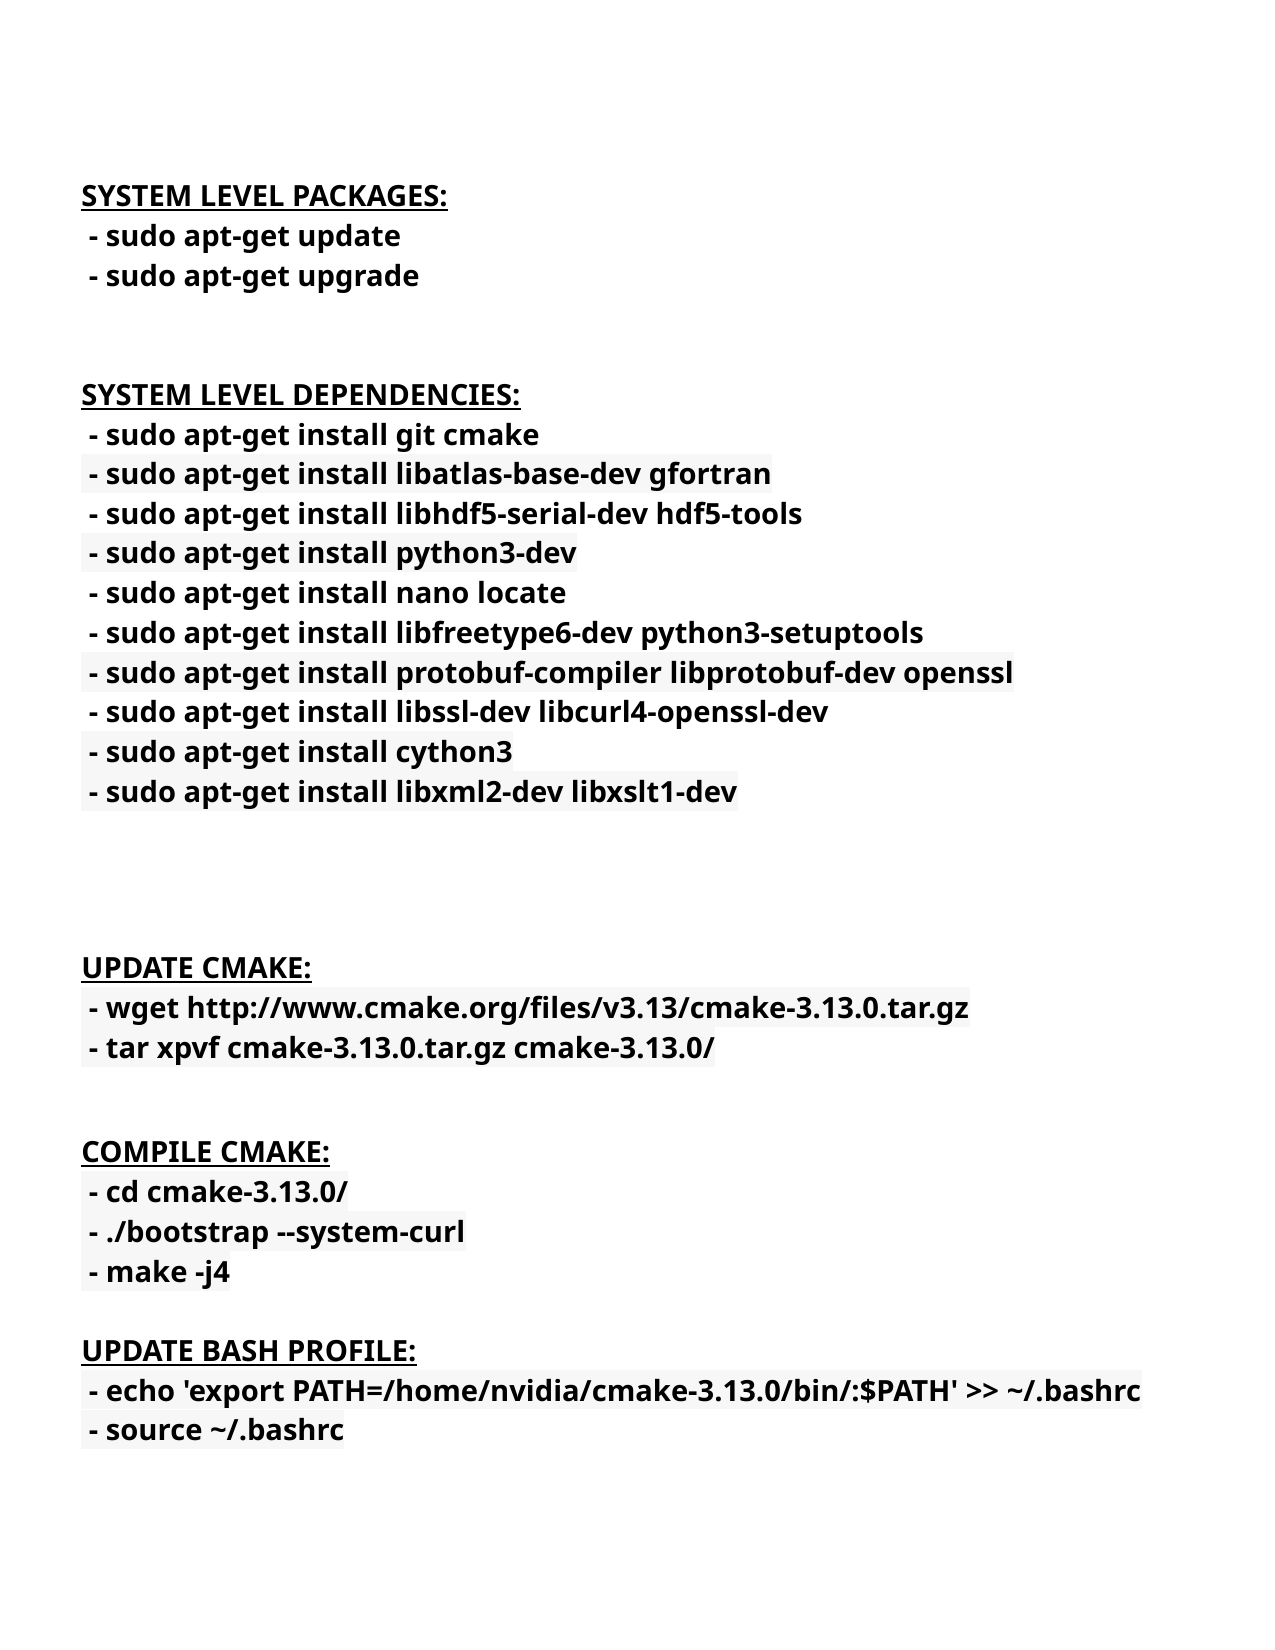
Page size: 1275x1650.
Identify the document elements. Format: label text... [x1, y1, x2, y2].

text - sudo apt-get install libfreetype6-dev python3-setuptools [81, 612, 1234, 652]
text - sudo apt-get install libhdf5-serial-dev hdf5-tools [81, 493, 1234, 533]
text - sudo apt-get install python3-dev [81, 533, 1234, 572]
text SYSTEM LEVEL PACKAGES: [81, 176, 1234, 215]
text - wget http://www.cmake.org/files/v3.13/cmake-3.13.0.tar.gz [81, 987, 1234, 1027]
text - sudo apt-get update [81, 215, 1234, 255]
text - sudo apt-get install cython3 [81, 731, 1234, 771]
text - sudo apt-get install libxml2-dev libxslt1-dev [81, 771, 1234, 811]
text - sudo apt-get install libssl-dev libcurl4-openssl-dev [81, 692, 1234, 731]
text - sudo apt-get install git cmake [81, 414, 1234, 453]
text - cd cmake-3.13.0/ [81, 1171, 1234, 1211]
text - make -j4 [81, 1251, 1234, 1291]
text UPDATE CMAKE: [81, 947, 1234, 987]
text UPDATE BASH PROFILE: [81, 1330, 1234, 1370]
text - tar xpvf cmake-3.13.0.tar.gz cmake-3.13.0/ [81, 1027, 1234, 1067]
text - echo 'export PATH=/home/nvidia/cmake-3.13.0/bin/:$PATH' >> ~/.bashrc [81, 1370, 1234, 1409]
text SYSTEM LEVEL DEPENDENCIES: [81, 374, 1234, 414]
text - ./bootstrap --system-curl [81, 1211, 1234, 1251]
text - sudo apt-get install nano locate [81, 572, 1234, 612]
text - sudo apt-get upgrade [81, 255, 1234, 295]
text - sudo apt-get install protobuf-compiler libprotobuf-dev openssl [81, 652, 1234, 692]
text COMPILE CMAKE: [81, 1132, 1234, 1171]
text - source ~/.bashrc [81, 1409, 1234, 1449]
text - sudo apt-get install libatlas-base-dev gfortran [81, 453, 1234, 493]
